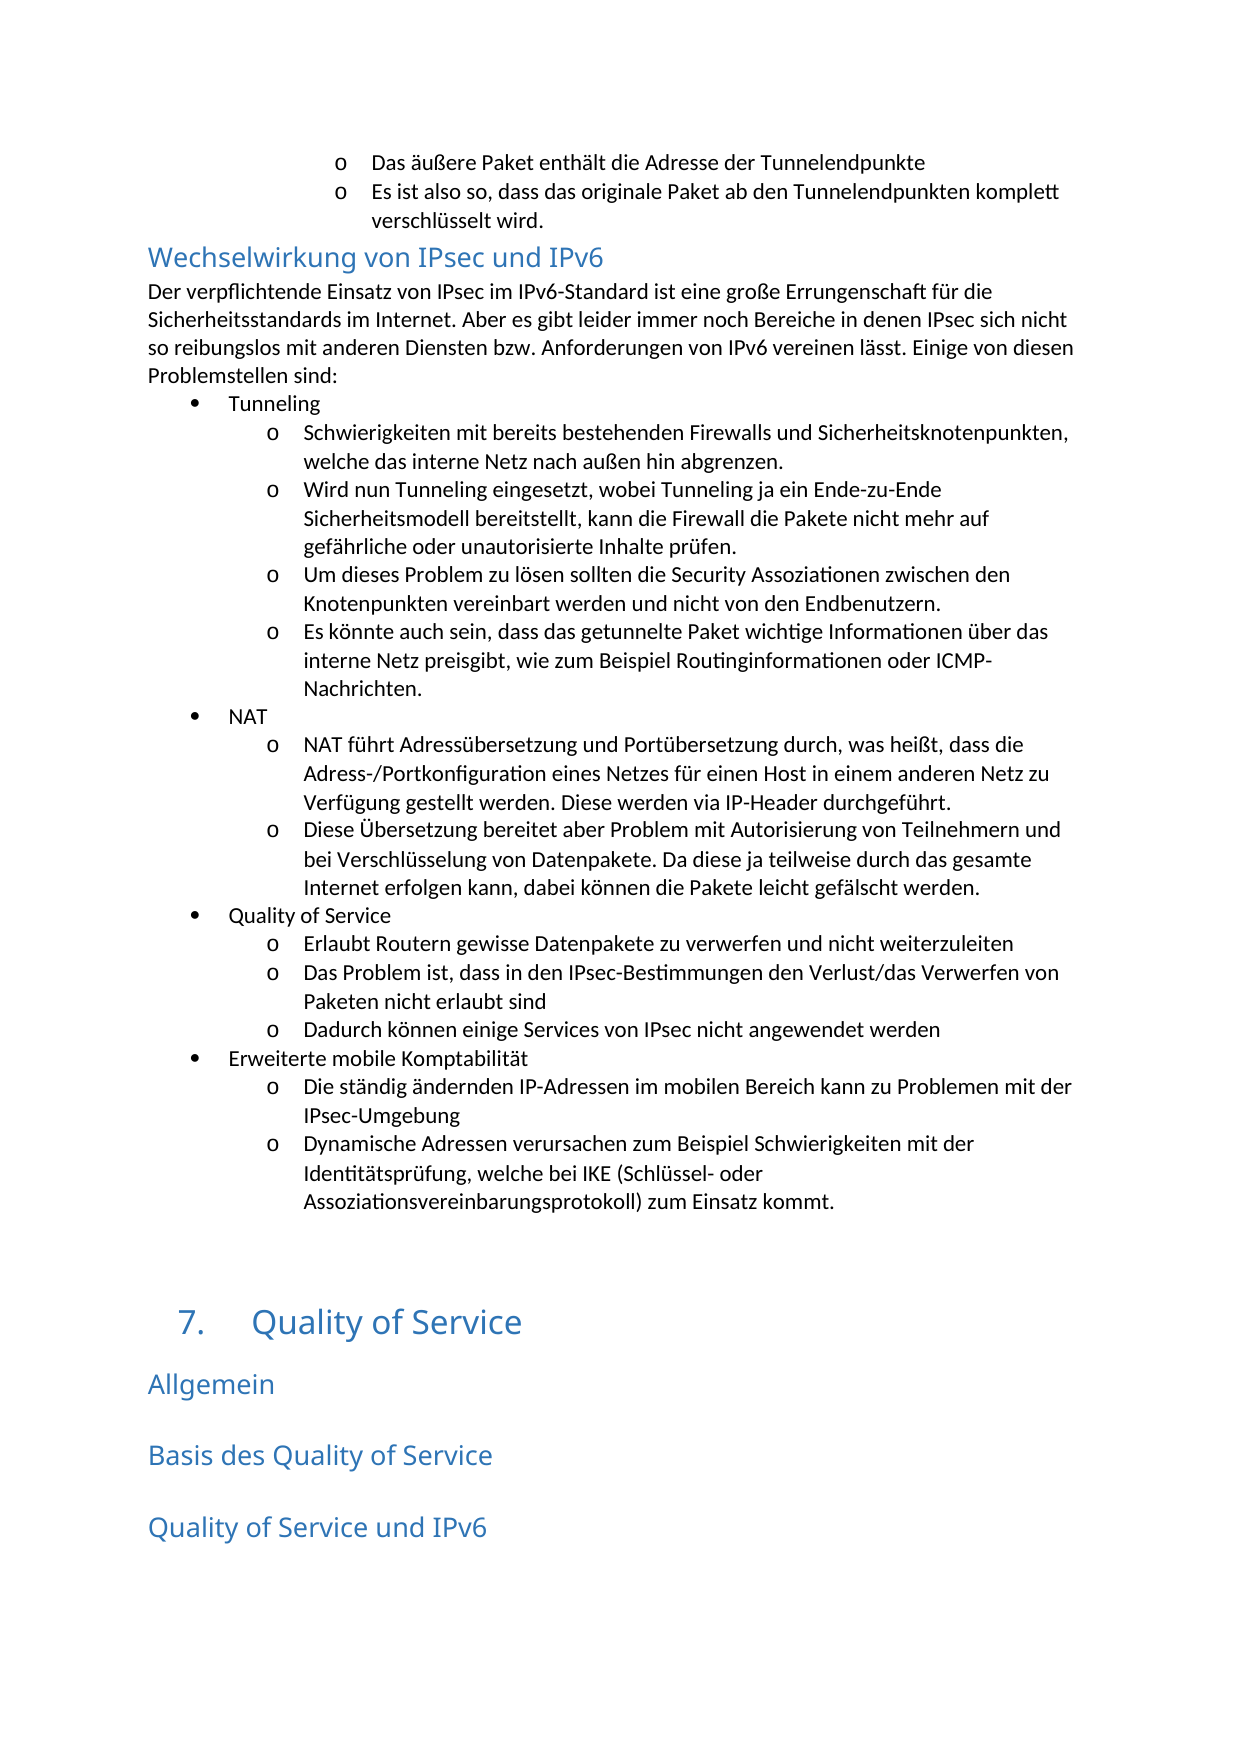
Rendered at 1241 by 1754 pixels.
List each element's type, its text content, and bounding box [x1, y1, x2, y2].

list Dynamische Adressen verursachen zum Beispiel Schwierigkeiten mit der Identitätsprüfung, welche bei IKE (Schlüssel- oder Assoziationsvereinbarungsprotokoll) zum Einsatz kommt. [266, 1129, 1093, 1215]
list Quality of Service [177, 1299, 1093, 1344]
list Es könnte auch sein, dass das getunnelte Paket wichtige Informationen über das interne Netz preisgibt, wie zum Beispiel Routinginformationen oder ICMP-Nachrichten. [266, 617, 1093, 702]
list Quality of Service [191, 901, 1093, 929]
list Es ist also so, dass das originale Paket ab den Tunnelendpunkten komplett verschlüsselt wird. [334, 177, 1093, 234]
list Die ständig ändernden IP-Adressen im mobilen Bereich kann zu Problemen mit der IPsec-Umgebung [266, 1072, 1093, 1129]
subtitle Allgemein [148, 1365, 1093, 1402]
list Wird nun Tunneling eingesetzt, wobei Tunneling ja ein Ende-zu-Ende Sicherheitsmodell bereitstellt, kann die Firewall die Pakete nicht mehr auf gefährliche oder unautorisierte Inhalte prüfen. [266, 475, 1093, 560]
list NAT führt Adressübersetzung und Portübersetzung durch, was heißt, dass die Adress-/Portkonfiguration eines Netzes für einen Host in einem anderen Netz zu Verfügung gestellt werden. Diese werden via IP-Header durchgeführt. [266, 730, 1093, 816]
list Diese Übersetzung bereitet aber Problem mit Autorisierung von Teilnehmern und bei Verschlüsselung von Datenpakete. Da diese ja teilweise durch das gesamte Internet erfolgen kann, dabei können die Pakete leicht gefälscht werden. [266, 816, 1093, 901]
list Um dieses Problem zu lösen sollten die Security Assoziationen zwischen den Knotenpunkten vereinbart werden und nicht von den Endbenutzern. [266, 560, 1093, 617]
text Der verpflichtende Einsatz von IPsec im IPv6-Standard ist eine große Errungenschaft für die Sicherheitsstandards im Internet. Aber es gibt leider immer noch Bereiche in denen IPsec sich nicht so reibungslos mit anderen Diensten bzw. Anforderungen von IPv6 vereinen lässt. Einige von diesen Problemstellen sind: [148, 277, 1093, 389]
list Schwierigkeiten mit bereits bestehenden Firewalls und Sicherheitsknotenpunkten, welche das interne Netz nach außen hin abgrenzen. [266, 418, 1093, 475]
list Das Problem ist, dass in den IPsec-Bestimmungen den Verlust/das Verwerfen von Paketen nicht erlaubt sind [266, 958, 1093, 1015]
list Erlaubt Routern gewisse Datenpakete zu verwerfen und nicht weiterzuleiten [266, 929, 1093, 958]
list Dadurch können einige Services von IPsec nicht angewendet werden [266, 1015, 1093, 1044]
list Tunneling [191, 389, 1093, 418]
subtitle Quality of Service und IPv6 [148, 1508, 1093, 1545]
list Das äußere Paket enthält die Adresse der Tunnelendpunkte [334, 148, 1093, 177]
list Erweiterte mobile Komptabilität [191, 1044, 1093, 1072]
subtitle Wechselwirkung von IPsec und IPv6 [148, 238, 1093, 275]
subtitle Basis des Quality of Service [148, 1437, 1093, 1473]
list NAT [191, 702, 1093, 730]
